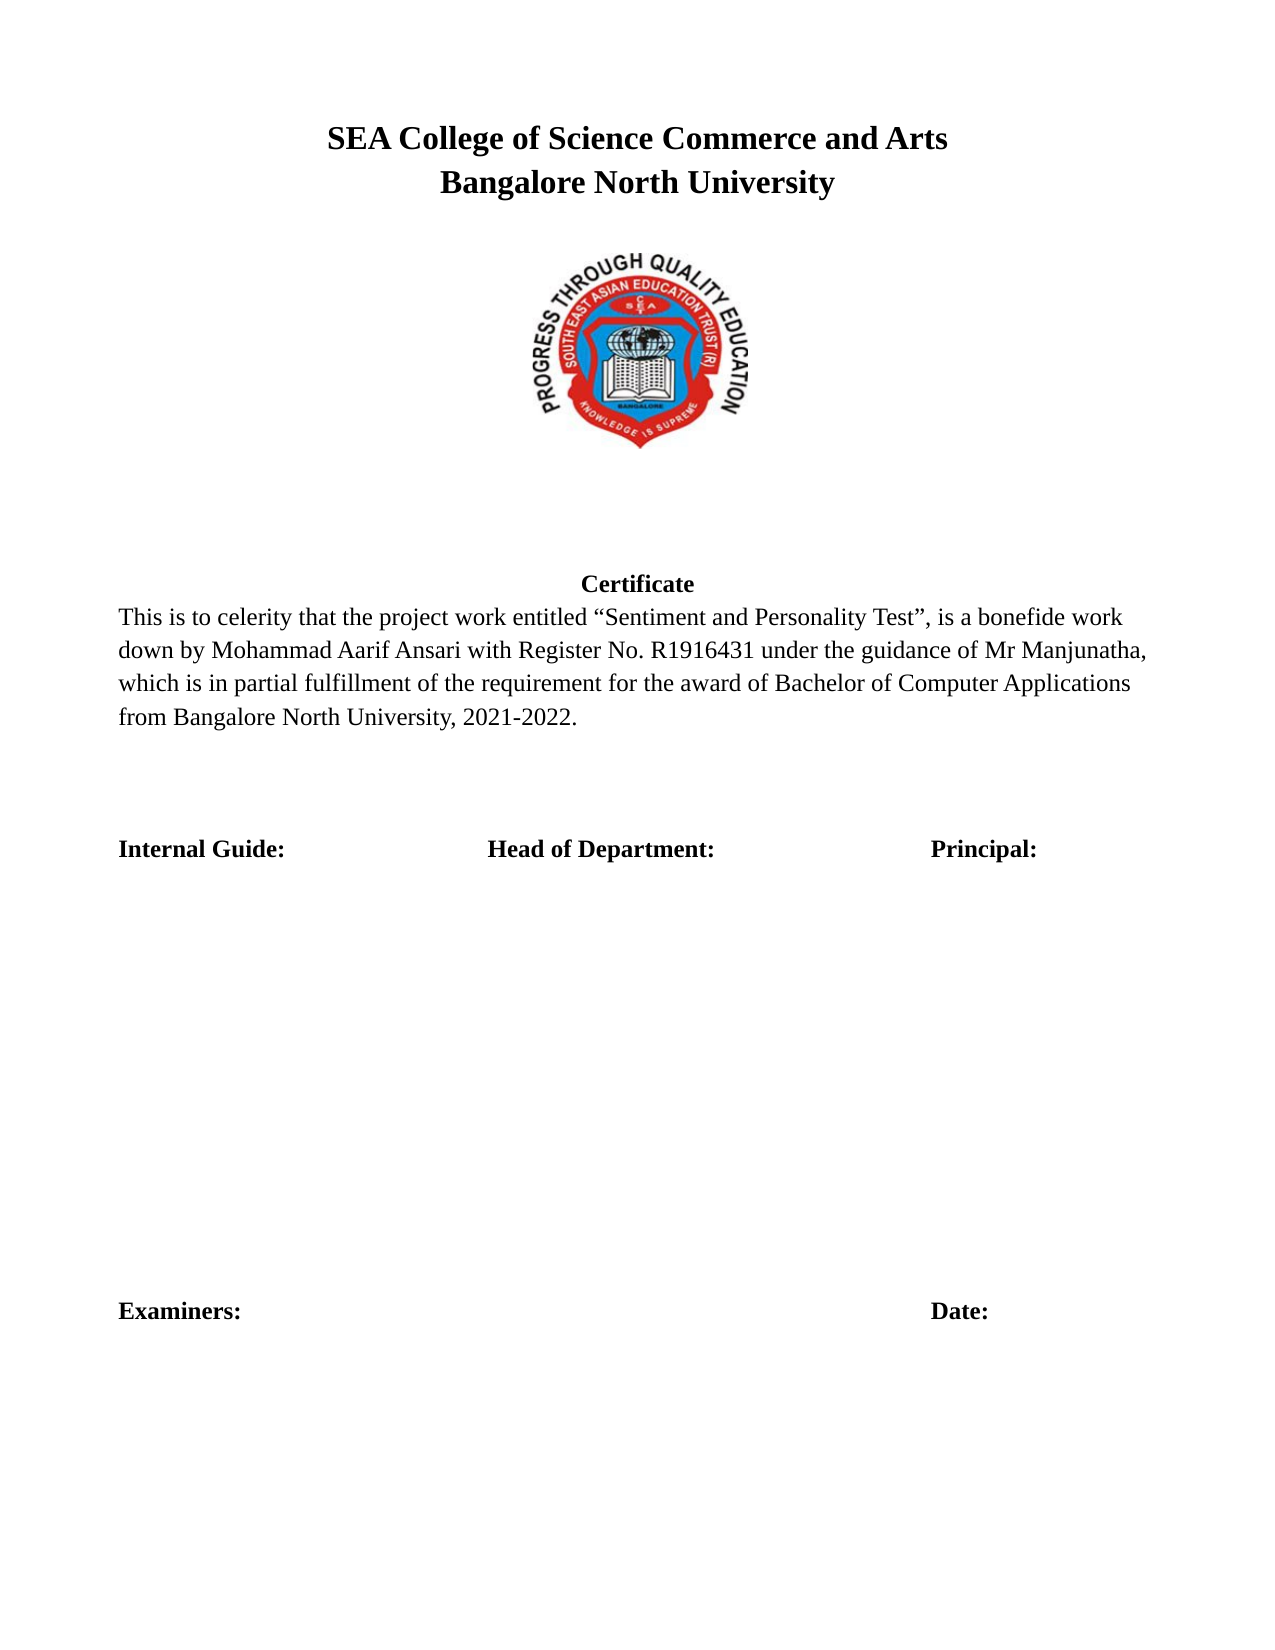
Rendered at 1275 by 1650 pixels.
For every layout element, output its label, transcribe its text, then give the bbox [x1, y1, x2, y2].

text Bangalore North University [118, 162, 1157, 201]
text This is to celerity that the project work entitled “Sentiment and Personality Test”, is a bonefide work down by Mohammad Aarif Ansari with Register No. R1916431 under the guidance of Mr Manjunatha, which is in partial fulfillment of the requirement for the award of Bachelor of Computer Applications from Bangalore North University, 2021-2022. [118, 602, 1157, 730]
text SEA College of Science Commerce and Arts [118, 118, 1157, 156]
text Examiners: Date: [118, 1296, 1157, 1325]
picture [532, 253, 748, 449]
text Certificate [118, 569, 1157, 598]
text Internal Guide: Head of Department: Principal: [118, 834, 1157, 862]
